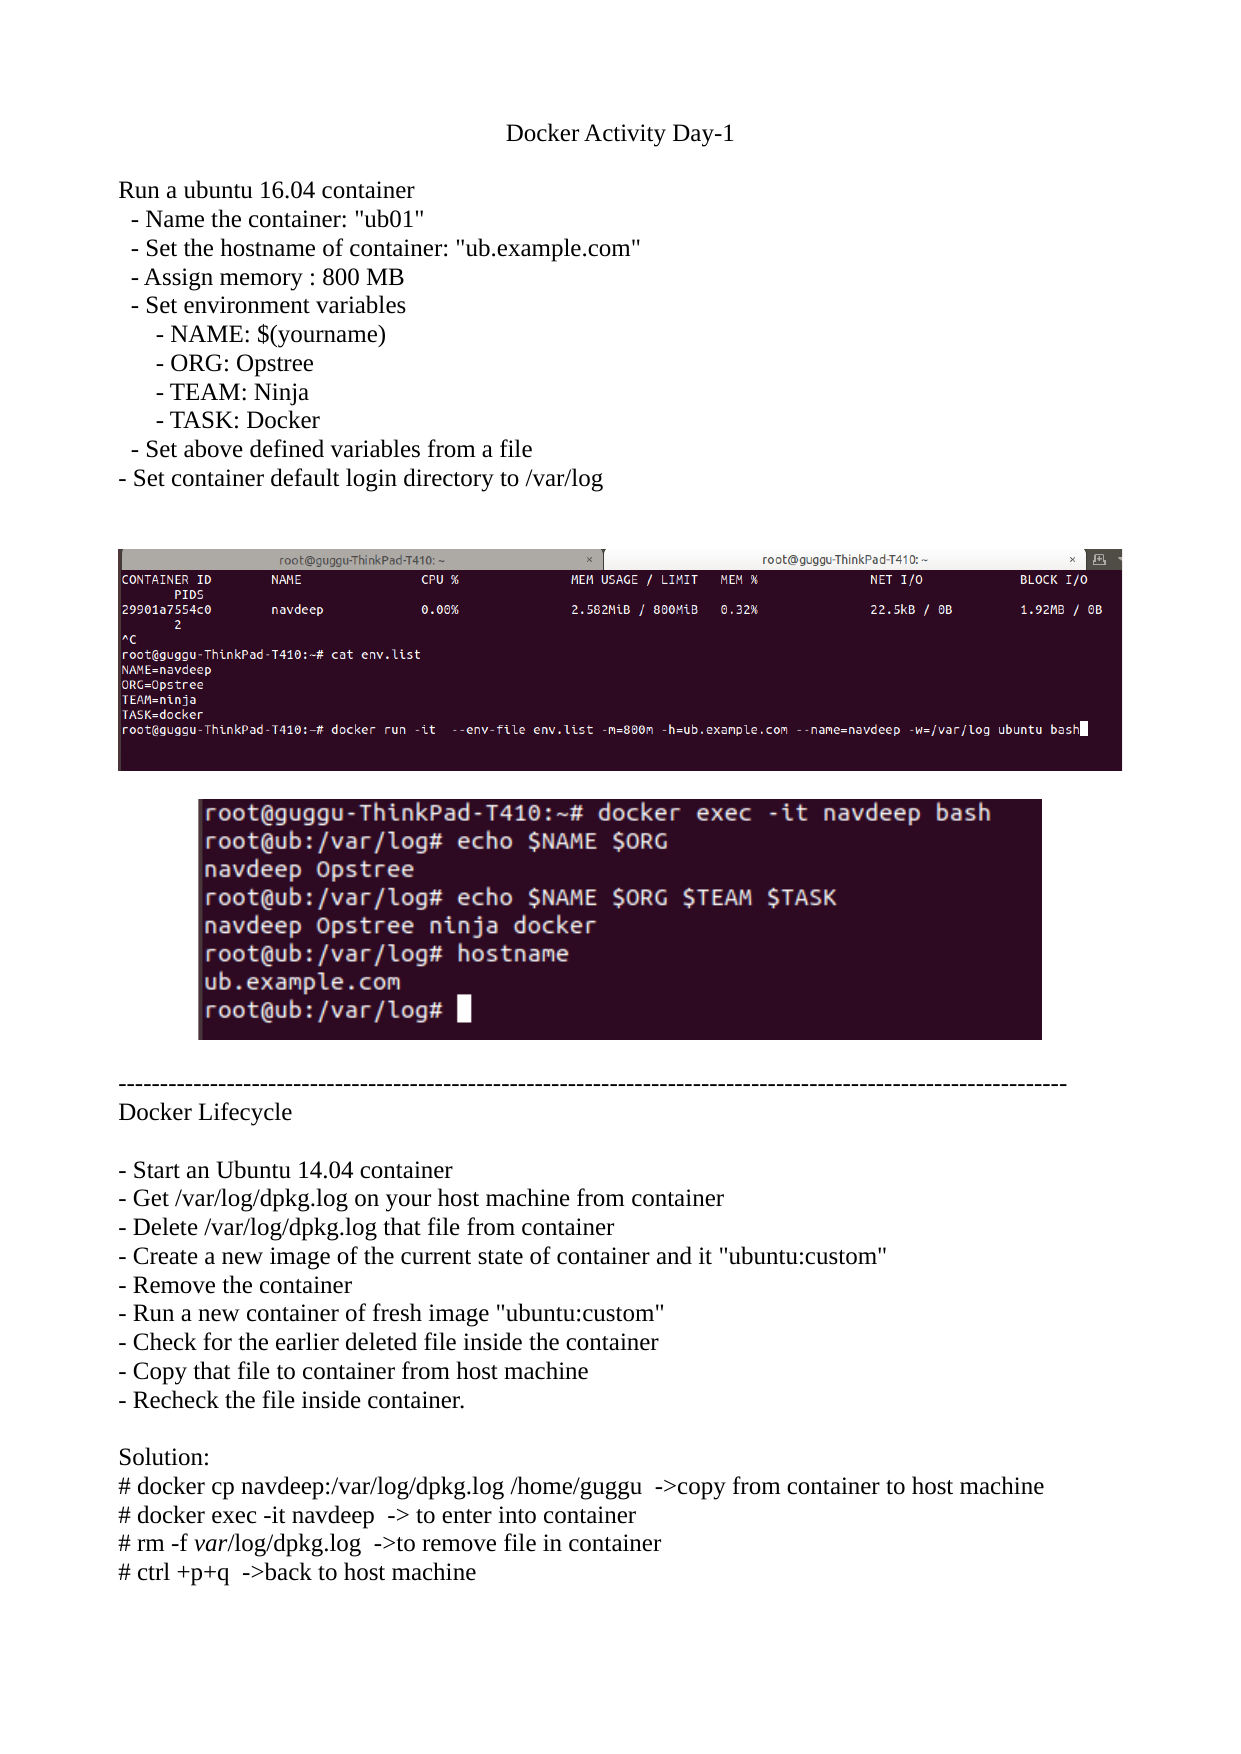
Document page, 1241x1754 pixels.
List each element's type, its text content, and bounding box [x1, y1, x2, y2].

text - Set the hostname of container: "ub.example.com" [118, 233, 1122, 262]
text - TEAM: Ninja [118, 377, 1122, 406]
text # docker exec -it navdeep -> to enter into container [118, 1500, 1122, 1528]
text ------------------------------------------------------------------------------------------------------------------ [118, 1068, 1122, 1097]
text - Assign memory : 800 MB [118, 262, 1122, 291]
text - Name the container: "ub01" [118, 204, 1122, 233]
text - Remove the container [118, 1270, 1122, 1298]
text - TASK: Docker [118, 406, 1122, 434]
text - Check for the earlier deleted file inside the container [118, 1327, 1122, 1356]
text - NAME: $(yourname) [118, 319, 1122, 348]
text - Start an Ubuntu 14.04 container [118, 1155, 1122, 1183]
text - Get /var/log/dpkg.log on your host machine from container [118, 1183, 1122, 1212]
text - Delete /var/log/dpkg.log that file from container [118, 1212, 1122, 1241]
text Docker Lifecycle [118, 1097, 1122, 1126]
text - Run a new container of fresh image "ubuntu:custom" [118, 1298, 1122, 1327]
text # docker cp navdeep:/var/log/dpkg.log /home/guggu ->copy from container to host machine [118, 1471, 1122, 1500]
text - Set above defined variables from a file [118, 434, 1122, 463]
text # rm -f var/log/dpkg.log ->to remove file in container [118, 1528, 1122, 1557]
picture [198, 799, 1042, 1040]
text Run a ubuntu 16.04 container [118, 176, 1122, 204]
text - Create a new image of the current state of container and it "ubuntu:custom" [118, 1241, 1122, 1270]
text Solution: [118, 1442, 1122, 1471]
text - Copy that file to container from host machine [118, 1356, 1122, 1385]
text Docker Activity Day-1 [118, 118, 1122, 147]
text - Set container default login directory to /var/log [118, 463, 1122, 492]
picture [118, 549, 1123, 771]
text # ctrl +p+q ->back to host machine [118, 1557, 1122, 1586]
text - Recheck the file inside container. [118, 1385, 1122, 1413]
text - ORG: Opstree [118, 348, 1122, 377]
text - Set environment variables [118, 291, 1122, 319]
